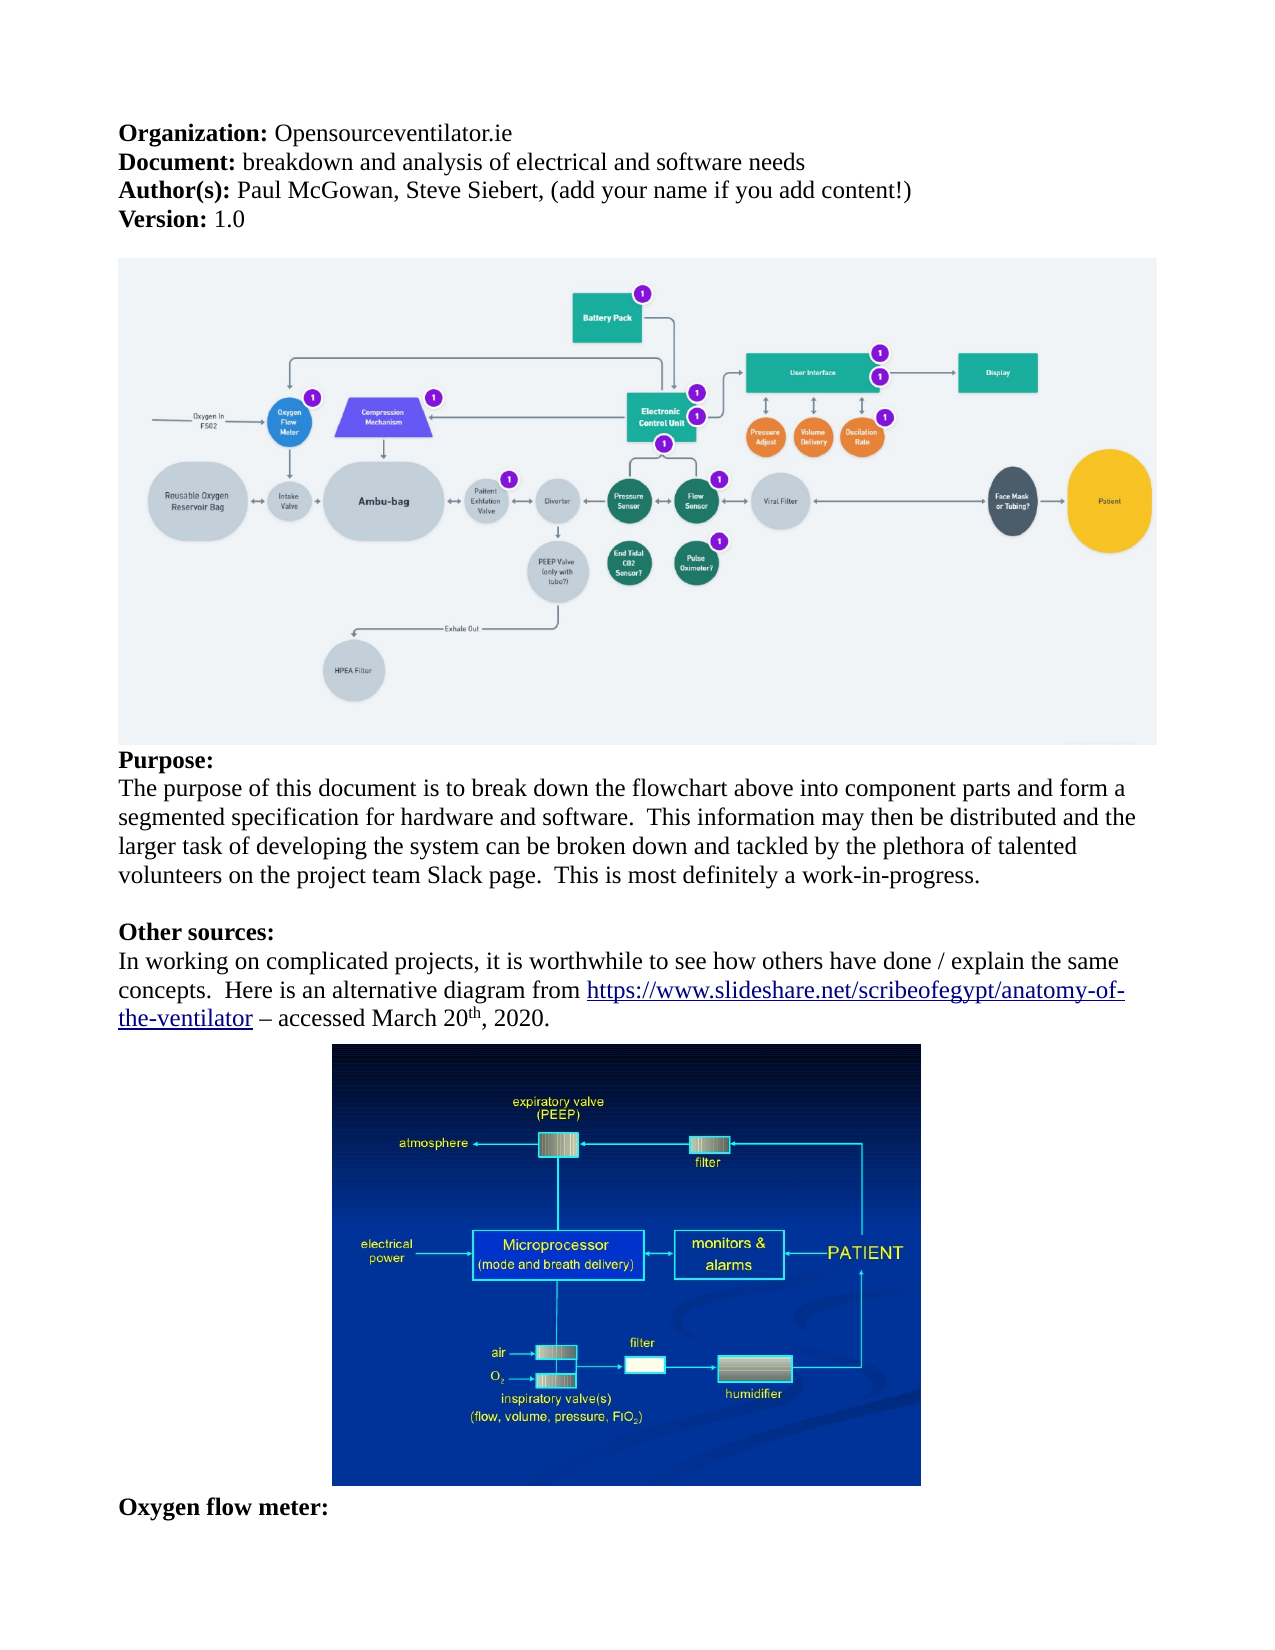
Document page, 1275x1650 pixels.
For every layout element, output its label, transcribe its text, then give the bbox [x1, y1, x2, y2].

text The purpose of this document is to break down the flowchart above into component parts and form a segmented specification for hardware and software. This information may then be distributed and the larger task of developing the system can be broken down and tackled by the plethora of talented volunteers on the project team Slack page. This is most definitely a work-in-progress. [118, 773, 1157, 888]
text Purpose: [118, 745, 1157, 773]
text Author(s): Paul McGowan, Steve Siebert, (add your name if you add content!) [118, 176, 1157, 204]
text Other sources: [118, 917, 1157, 946]
text Organization: Opensourceventilator.ie [118, 118, 1157, 147]
text In working on complicated projects, it is worthwhile to see how others have done / explain the same concepts. Here is an alternative diagram from https://www.slideshare.net/scribeofegypt/anatomy-of-the-ventilator – accessed March 20th, 2020. [118, 946, 1157, 1032]
text Version: 1.0 [118, 204, 1157, 233]
text Oxygen flow meter: [118, 1492, 1157, 1521]
text Document: breakdown and analysis of electrical and software needs [118, 147, 1157, 176]
